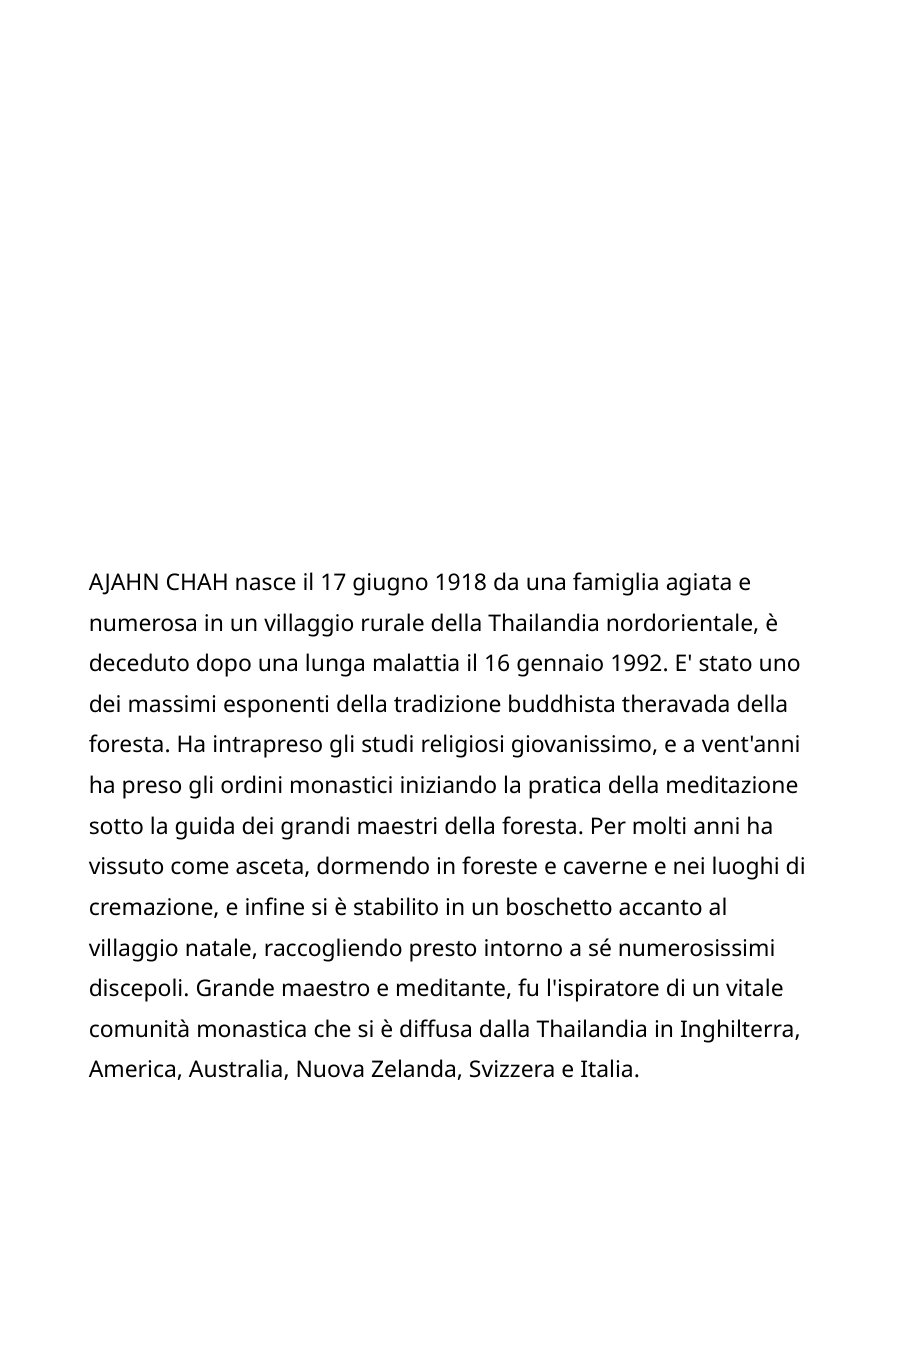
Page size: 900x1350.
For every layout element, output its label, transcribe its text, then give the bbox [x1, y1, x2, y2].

text AJAHN CHAH nasce il 17 giugno 1918 da una famiglia agiata e numerosa in un villaggio rurale della Thailandia nordorientale, è deceduto dopo una lunga malattia il 16 gennaio 1992. E' stato uno dei massimi esponenti della tradizione buddhista theravada della foresta. Ha intrapreso gli studi religiosi giovanissimo, e a vent'anni ha preso gli ordini monastici iniziando la pratica della meditazione sotto la guida dei grandi maestri della foresta. Per molti anni ha vissuto come asceta, dormendo in foreste e caverne e nei luoghi di cremazione, e infine si è stabilito in un boschetto accanto al villaggio natale, raccogliendo presto intorno a sé numerosissimi discepoli. Grande maestro e meditante, fu l'ispiratore di un vitale comunità monastica che si è diffusa dalla Thailandia in Inghilterra, America, Australia, Nuova Zelanda, Svizzera e Italia. [88, 566, 811, 1084]
